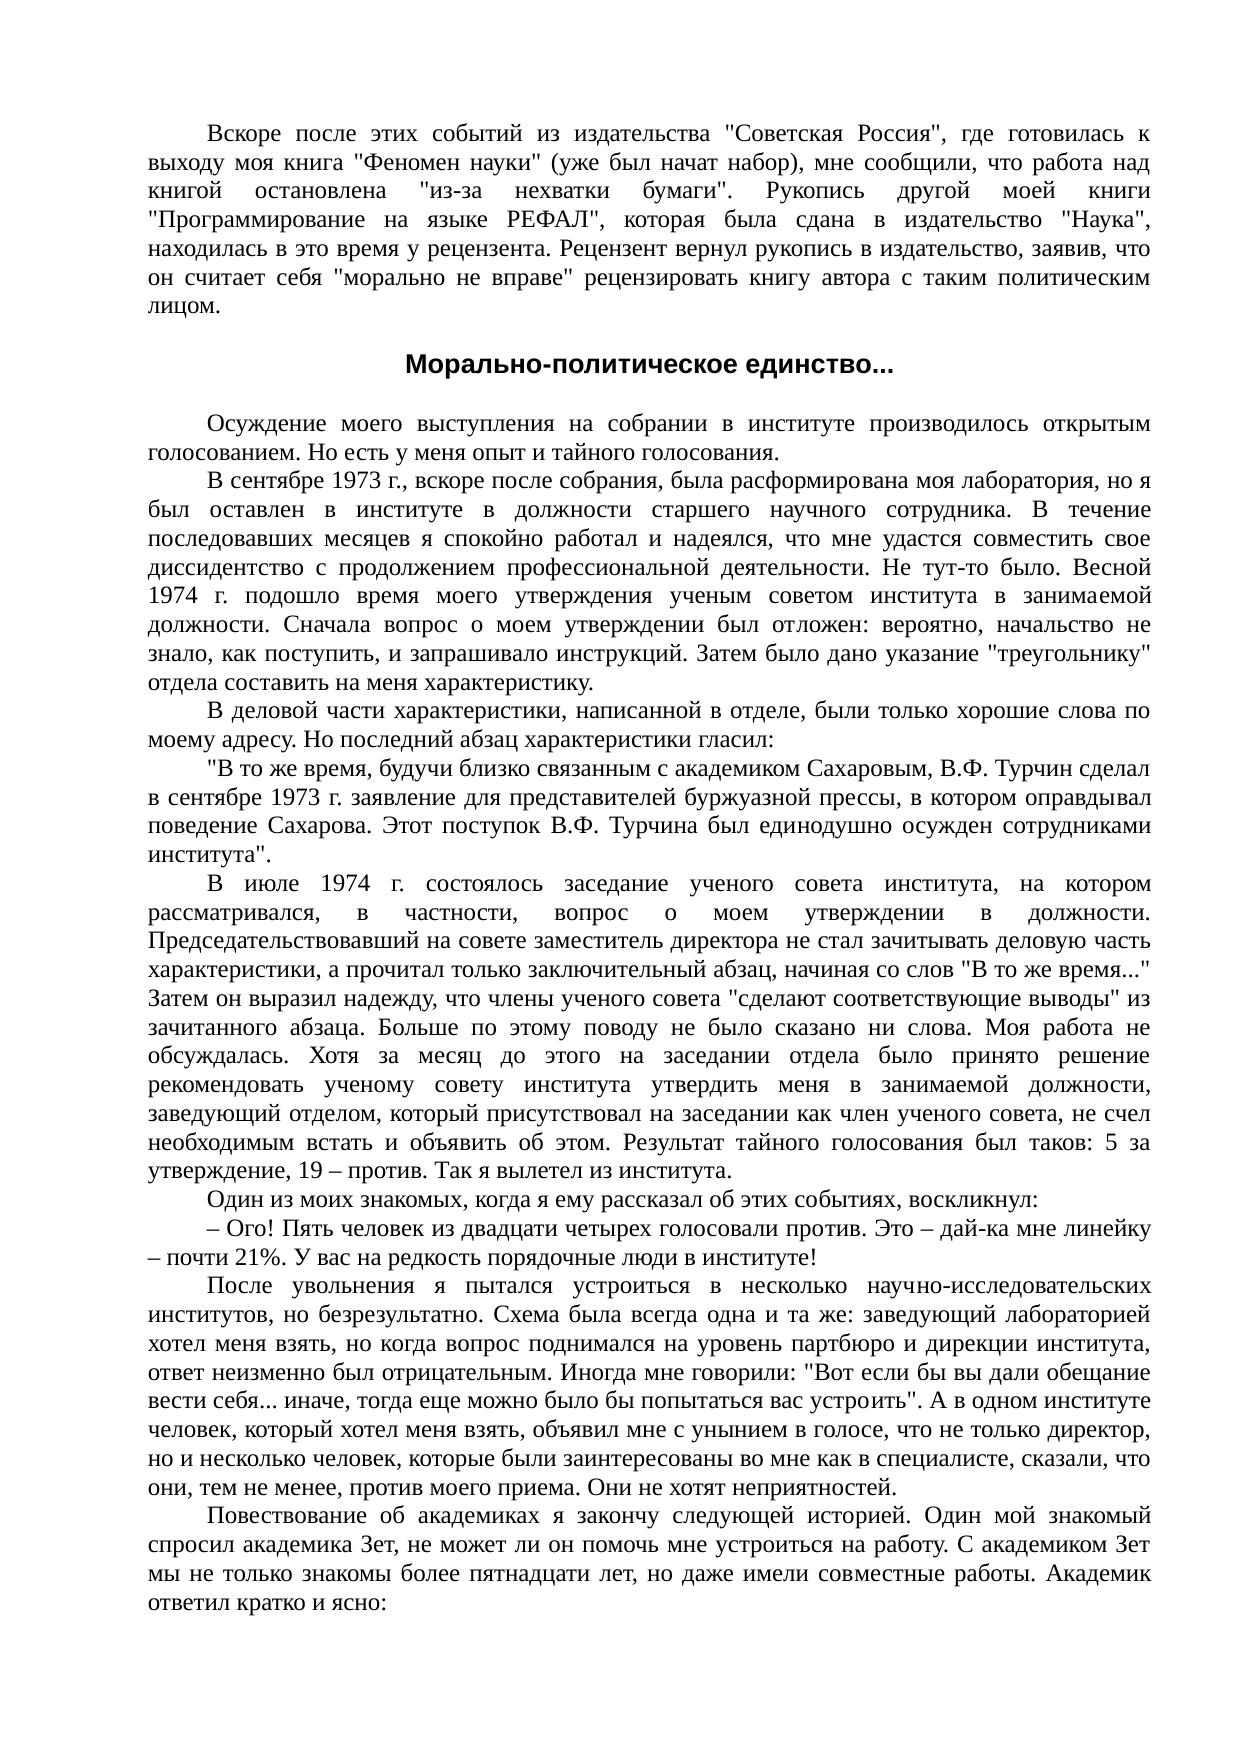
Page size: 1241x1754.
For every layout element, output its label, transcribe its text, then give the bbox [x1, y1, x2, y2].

text Вскоре после этих событий из издательства "Советская Россия", где готовилась к выходу моя книга "Феномен науки" (уже был начат набор), мне сообщили, что работа над книгой остановлена "из‑за нехватки бумаги". Рукопись другой моей книги "Программирование на языке РЕФАЛ", которая была сдана в издательство "Наука", находилась в это время у рецензента. Рецензент вернул рукопись в издательство, заявив, что он считает себя "морально не вправе" рецензировать книгу автора с таким политическим лицом. [148, 118, 1152, 319]
text "В то же время, будучи близко связанным с академиком Сахаровым, В.Ф. Турчин сделал в сентябре 1973 г. заявление для представителей буржуазной прессы, в котором оправды­вал поведение Сахарова. Этот поступок В.Ф. Турчина был еди­нодушно осужден сотрудниками института". [148, 753, 1152, 868]
text В сентябре 1973 г., вскоре после собрания, была расформиро­вана моя лаборатория, но я был оставлен в институте в долж­ности старшего научного сотрудника. В течение последовавших месяцев я спокойно работал и надеялся, что мне удастся совместить свое диссидентство с продолжением профессиональ­ной деятельности. Не тут‑то было. Весной 1974 г. подошло время моего утверждения ученым советом института в занима­емой должности. Сначала вопрос о моем утверждении был от­ложен: вероятно, начальство не знало, как поступить, и запра­шивало инструкций. Затем было дано указание "треугольнику" отдела составить на меня характеристику. [148, 466, 1152, 696]
text В деловой части характеристики, написанной в отделе, были только хорошие слова по моему адресу. Но последний абзац характеристики гласил: [148, 696, 1152, 753]
text – Ого! Пять человек из двадцати четырех голосовали про­тив. Это – дай‑ка мне линейку – почти 21%. У вас на редкость порядочные люди в институте! [148, 1213, 1152, 1271]
text Осуждение моего выступления на собрании в институте производилось открытым голосованием. Но есть у меня опыт и тайного голосования. [148, 408, 1152, 466]
text Повествование об академиках я закончу следующей исто­рией. Один мой знакомый спросил академика Зет, не может ли он помочь мне устроиться на работу. С академиком Зет мы не только знакомы более пятнадцати лет, но даже имели сов­местные работы. Академик ответил кратко и ясно: [148, 1501, 1152, 1616]
text Один из моих знакомых, когда я ему рассказал об этих со­бытиях, воскликнул: [148, 1184, 1152, 1213]
subtitle Морально‑политическое единство... [148, 348, 1152, 379]
text В июле 1974 г. состоялось заседание ученого совета инсти­тута, на котором рассматривался, в частности, вопрос о моем утверждении в должности. Председательствовавший на совете заместитель директора не стал зачитывать деловую часть харак­теристики, а прочитал только заключительный абзац, начиная со слов "В то же время..." Затем он выразил надежду, что члены ученого совета "сделают соответствующие выводы" из зачи­танного абзаца. Больше по этому поводу не было сказано ни слова. Моя работа не обсуждалась. Хотя за месяц до этого на заседании отдела было принято решение рекомендовать учено­му совету института утвердить меня в занимаемой должности, заведующий отделом, который присутствовал на заседании как член ученого совета, не счел необходимым встать и объя­вить об этом. Результат тайного голосования был таков: 5 за утверждение, 19 – против. Так я вылетел из института. [148, 868, 1152, 1184]
text После увольнения я пытался устроиться в несколько науч­но‑исследовательских институтов, но безрезультатно. Схема была всегда одна и та же: заведующий лабораторией хотел меня взять, но когда вопрос поднимался на уровень партбюро и дирекции института, ответ неизменно был отрицательным. Иногда мне говорили: "Вот если бы вы дали обещание вести себя... иначе, тогда еще можно было бы попытаться вас устро­ить". А в одном институте человек, который хотел меня взять, объявил мне с унынием в голосе, что не только директор, но и несколько человек, которые были заинтересованы во мне как в специалисте, сказали, что они, тем не менее, против моего приема. Они не хотят неприятностей. [148, 1271, 1152, 1501]
